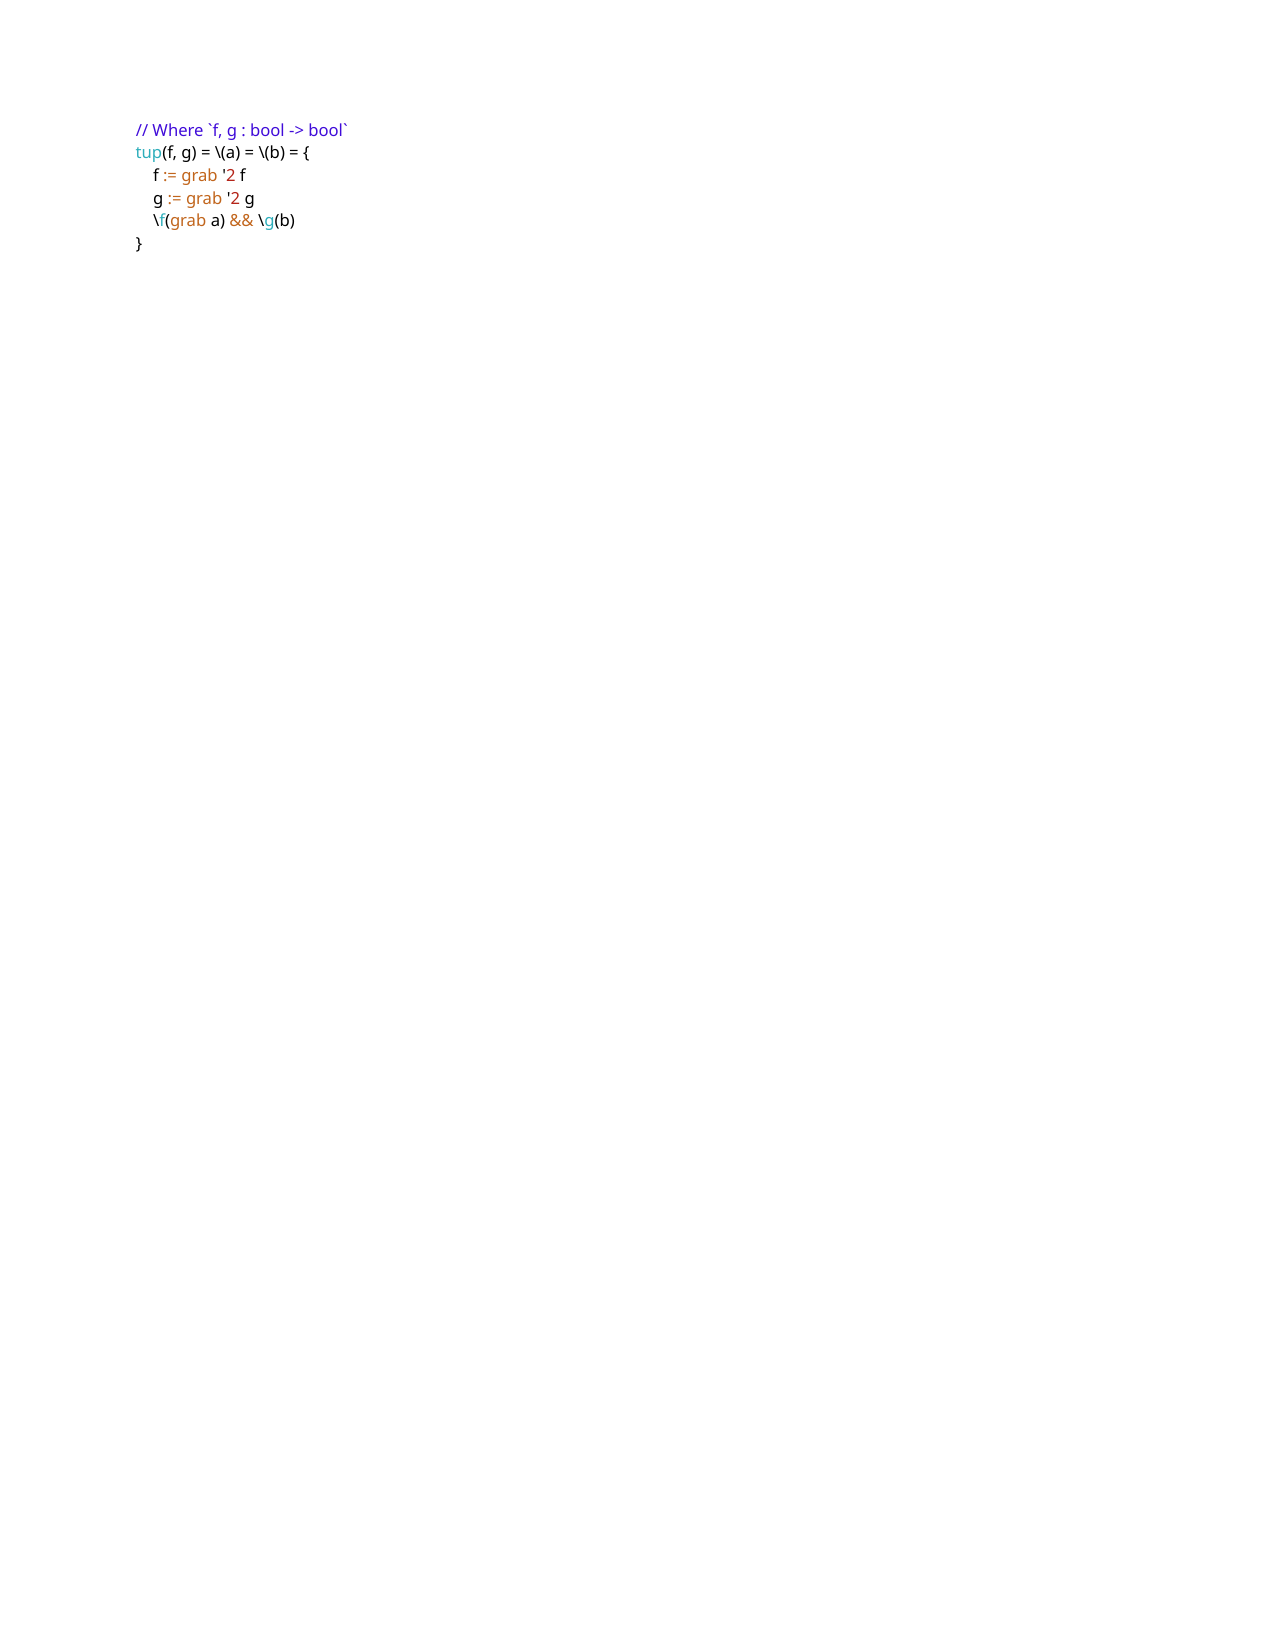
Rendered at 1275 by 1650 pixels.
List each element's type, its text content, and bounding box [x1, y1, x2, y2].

text \f(grab a) && \g(b) [118, 209, 1157, 232]
text f := grab '2 f [118, 163, 1157, 186]
text // Where `f, g : bool -> bool` [118, 118, 1157, 141]
text g := grab '2 g [118, 186, 1157, 209]
text tup(f, g) = \(a) = \(b) = { [118, 141, 1157, 163]
text } [118, 232, 1157, 254]
